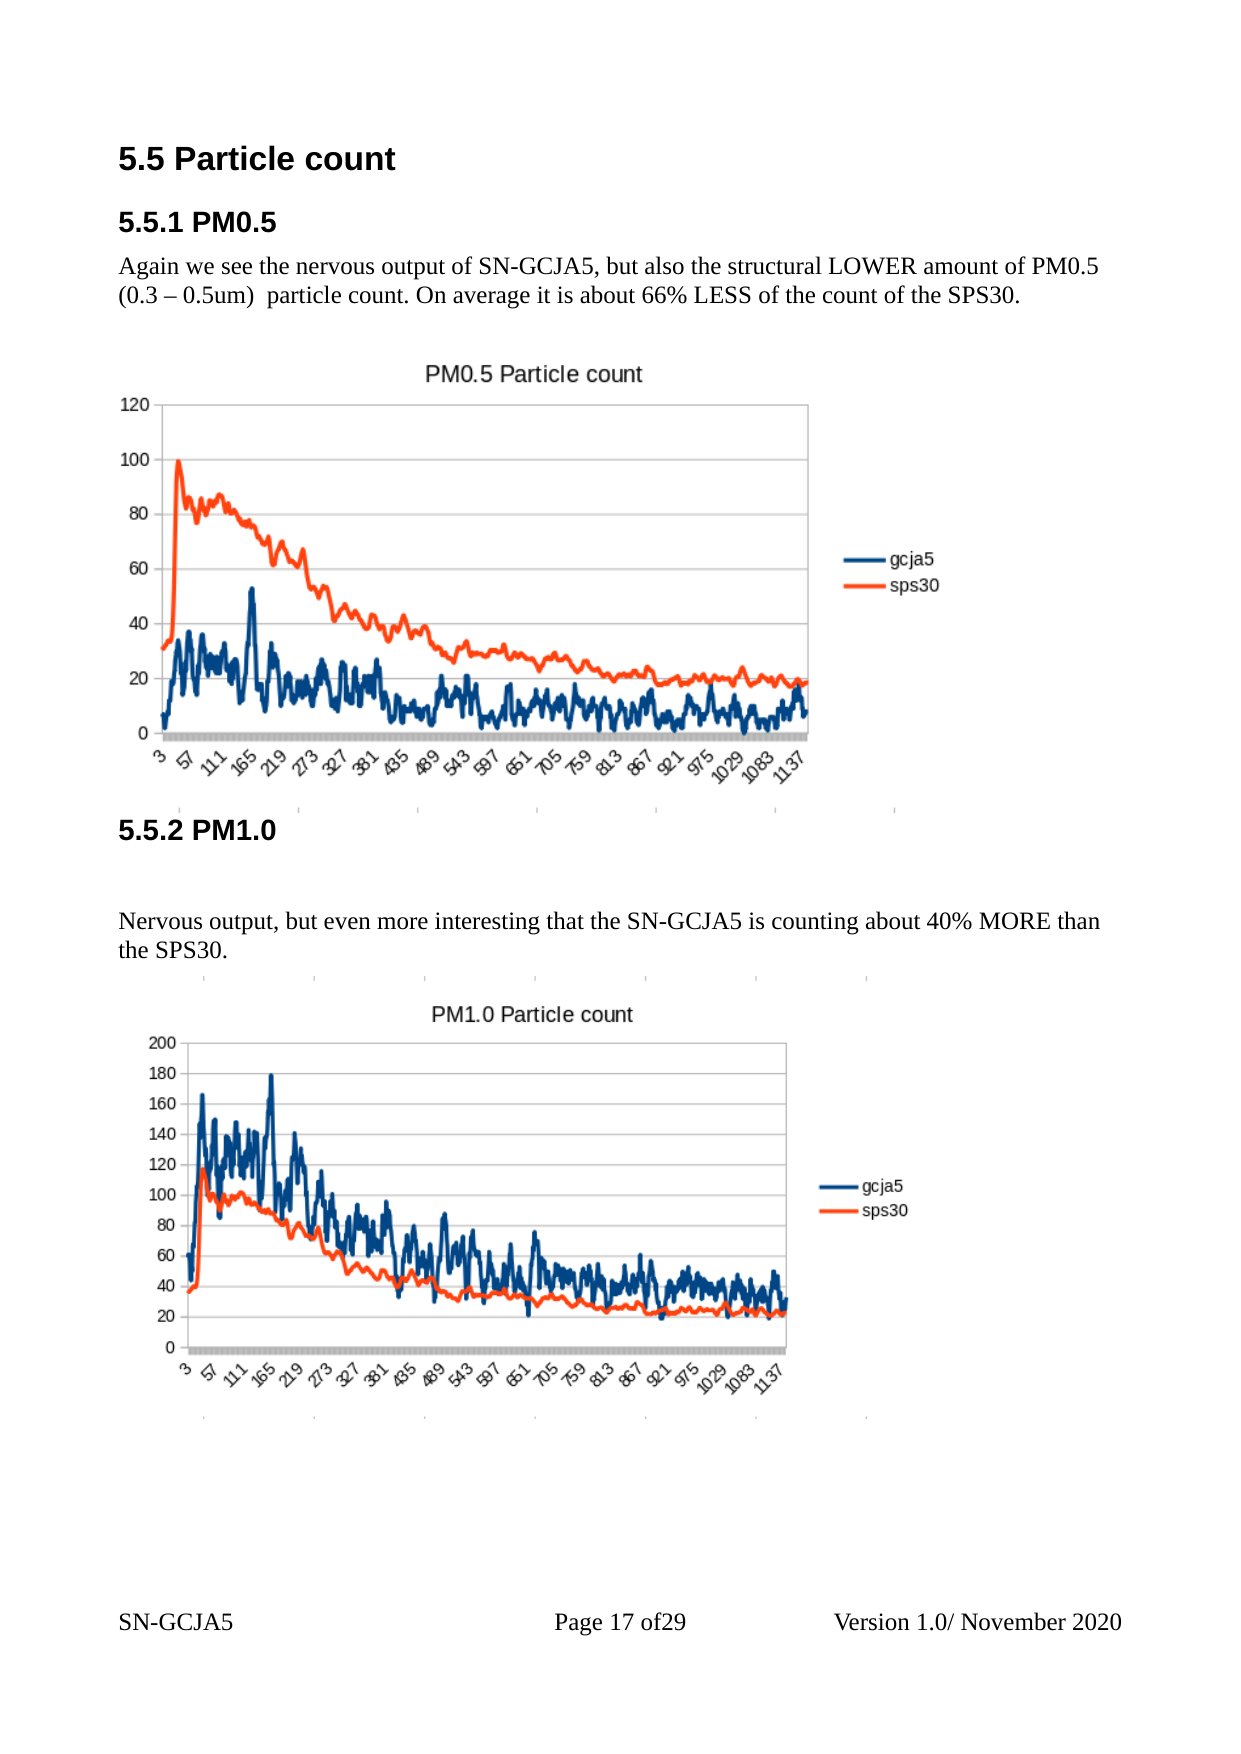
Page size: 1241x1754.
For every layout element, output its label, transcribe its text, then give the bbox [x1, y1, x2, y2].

subtitle 5.5 Particle count [118, 139, 1122, 178]
text Again we see the nervous output of SN-GCJA5, but also the structural LOWER amount of PM0.5 (0.3 – 0.5um) particle count. On average it is about 66% LESS of the count of the SPS30. [118, 251, 1122, 308]
subtitle 5.5.2 PM1.0 [118, 371, 1122, 846]
picture [116, 343, 949, 813]
picture [146, 976, 923, 1419]
text Nervous output, but even more interesting that the SN-GCJA5 is counting about 40% MORE than the SPS30. [118, 906, 1122, 964]
subtitle 5.5.1 PM0.5 [118, 205, 1122, 238]
